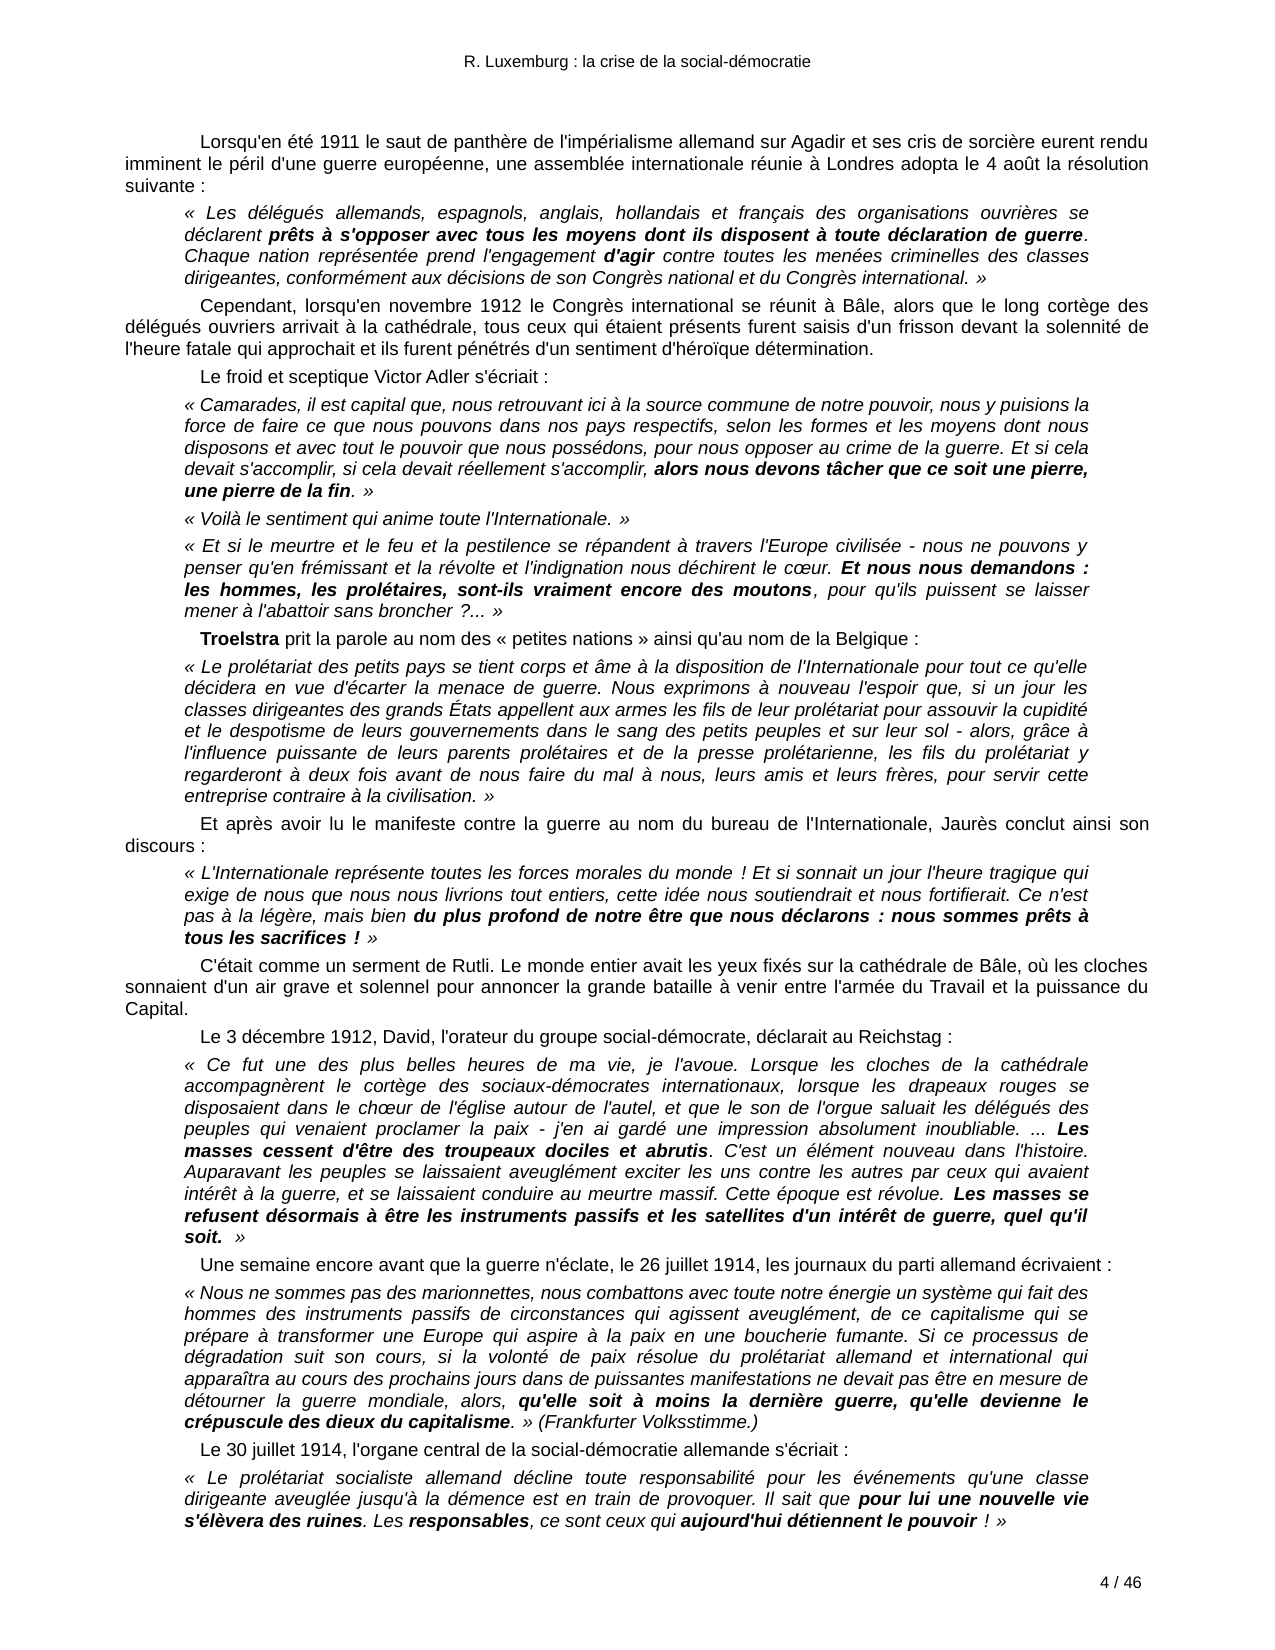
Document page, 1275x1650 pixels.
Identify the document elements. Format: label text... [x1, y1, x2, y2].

text Le 30 juillet 1914, l'organe central de la social-démocratie allemande s'écriait : [125, 1439, 1150, 1460]
text « Le prolétariat socialiste allemand décline toute responsabilité pour les événements qu'une classe dirigeante aveuglée jusqu'à la démence est en train de provoquer. Il sait que pour lui une nouvelle vie s'élèvera des ruines. Les responsables, ce sont ceux qui aujourd'hui détiennent le pouvoir ! » [184, 1467, 1091, 1531]
text « Voilà le sentiment qui anime toute l'Internationale. » [184, 507, 1091, 529]
text « L'Internationale représente toutes les forces morales du monde ! Et si sonnait un jour l'heure tragique qui exige de nous que nous nous livrions tout entiers, cette idée nous soutiendrait et nous fortifierait. Ce n'est pas à la légère, mais bien du plus profond de notre être que nous déclarons : nous sommes prêts à tous les sacrifices ! » [184, 862, 1091, 948]
text Et après avoir lu le manifeste contre la guerre au nom du bureau de l'Internationale, Jaurès conclut ainsi son discours : [125, 813, 1150, 856]
text « Ce fut une des plus belles heures de ma vie, je l'avoue. Lorsque les cloches de la cathédrale accompagnèrent le cortège des sociaux-démocrates internationaux, lorsque les drapeaux rouges se disposaient dans le chœur de l'église autour de l'autel, et que le son de l'orgue saluait les délégués des peuples qui venaient proclamer la paix - j'en ai gardé une impression absolument inoubliable. ... Les masses cessent d'être des troupeaux dociles et abrutis. C'est un élément nouveau dans l'histoire. Auparavant les peuples se laissaient aveuglément exciter les uns contre les autres par ceux qui avaient intérêt à la guerre, et se laissaient conduire au meurtre massif. Cette époque est révolue. Les masses se refusent désormais à être les instruments passifs et les satellites d'un intérêt de guerre, quel qu'il soit. » [184, 1053, 1091, 1247]
text « Le prolétariat des petits pays se tient corps et âme à la disposition de l'Internationale pour tout ce qu'elle décidera en vue d'écarter la menace de guerre. Nous exprimons à nouveau l'espoir que, si un jour les classes dirigeantes des grands États appellent aux armes les fils de leur prolétariat pour assouvir la cupidité et le despotisme de leurs gouvernements dans le sang des petits peuples et sur leur sol - alors, grâce à l'influence puissante de leurs parents prolétaires et de la presse prolétarienne, les fils du prolétariat y regarderont à deux fois avant de nous faire du mal à nous, leurs amis et leurs frères, pour servir cette entreprise contraire à la civilisation. » [184, 656, 1091, 807]
text Une semaine encore avant que la guerre n'éclate, le 26 juillet 1914, les journaux du parti allemand écrivaient : [125, 1254, 1150, 1275]
text « Camarades, il est capital que, nous retrouvant ici à la source commune de notre pouvoir, nous y puisions la force de faire ce que nous pouvons dans nos pays respectifs, selon les formes et les moyens dont nous disposons et avec tout le pouvoir que nous possédons, pour nous opposer au crime de la guerre. Et si cela devait s'accomplir, si cela devait réellement s'accomplir, alors nous devons tâcher que ce soit une pierre, une pierre de la fin. » [184, 393, 1091, 501]
text Cependant, lorsqu'en novembre 1912 le Congrès international se réunit à Bâle, alors que le long cortège des délégués ouvriers arrivait à la cathédrale, tous ceux qui étaient présents furent saisis d'un frisson devant la solennité de l'heure fatale qui approchait et ils furent pénétrés d'un sentiment d'héroïque détermination. [125, 295, 1150, 359]
text Le froid et sceptique Victor Adler s'écriait : [125, 366, 1150, 387]
text « Les délégués allemands, espagnols, anglais, hollandais et français des organisations ouvrières se déclarent prêts à s'opposer avec tous les moyens dont ils disposent à toute déclaration de guerre. Chaque nation représentée prend l'engagement d'agir contre toutes les menées criminelles des classes dirigeantes, conformément aux décisions de son Congrès national et du Congrès international. » [184, 202, 1091, 288]
text Troelstra prit la parole au nom des « petites nations » ainsi qu'au nom de la Belgique : [125, 628, 1150, 649]
text « Et si le meurtre et le feu et la pestilence se répandent à travers l'Europe civilisée - nous ne pouvons y penser qu'en frémissant et la révolte et l'indignation nous déchirent le cœur. Et nous nous demandons : les hommes, les prolétaires, sont-ils vraiment encore des moutons, pour qu'ils puissent se laisser mener à l'abattoir sans broncher ?... » [184, 535, 1091, 622]
text Le 3 décembre 1912, David, l'orateur du groupe social-démocrate, déclarait au Reichstag : [125, 1026, 1150, 1047]
text Lorsqu'en été 1911 le saut de panthère de l'impérialisme allemand sur Agadir et ses cris de sorcière eurent rendu imminent le péril d'une guerre européenne, une assemblée internationale réunie à Londres adopta le 4 août la résolution suivante : [125, 131, 1150, 196]
text « Nous ne sommes pas des marionnettes, nous combattons avec toute notre énergie un système qui fait des hommes des instruments passifs de circonstances qui agissent aveuglément, de ce capitalisme qui se prépare à transformer une Europe qui aspire à la paix en une boucherie fumante. Si ce processus de dégradation suit son cours, si la volonté de paix résolue du prolétariat allemand et international qui apparaîtra au cours des prochains jours dans de puissantes manifestations ne devait pas être en mesure de détourner la guerre mondiale, alors, qu'elle soit à moins la dernière guerre, qu'elle devienne le crépuscule des dieux du capitalisme. » (Frankfurter Volksstimme.) [184, 1282, 1091, 1432]
text C'était comme un serment de Rutli. Le monde entier avait les yeux fixés sur la cathédrale de Bâle, où les cloches sonnaient d'un air grave et solennel pour annoncer la grande bataille à venir entre l'armée du Travail et la puissance du Capital. [125, 955, 1150, 1019]
